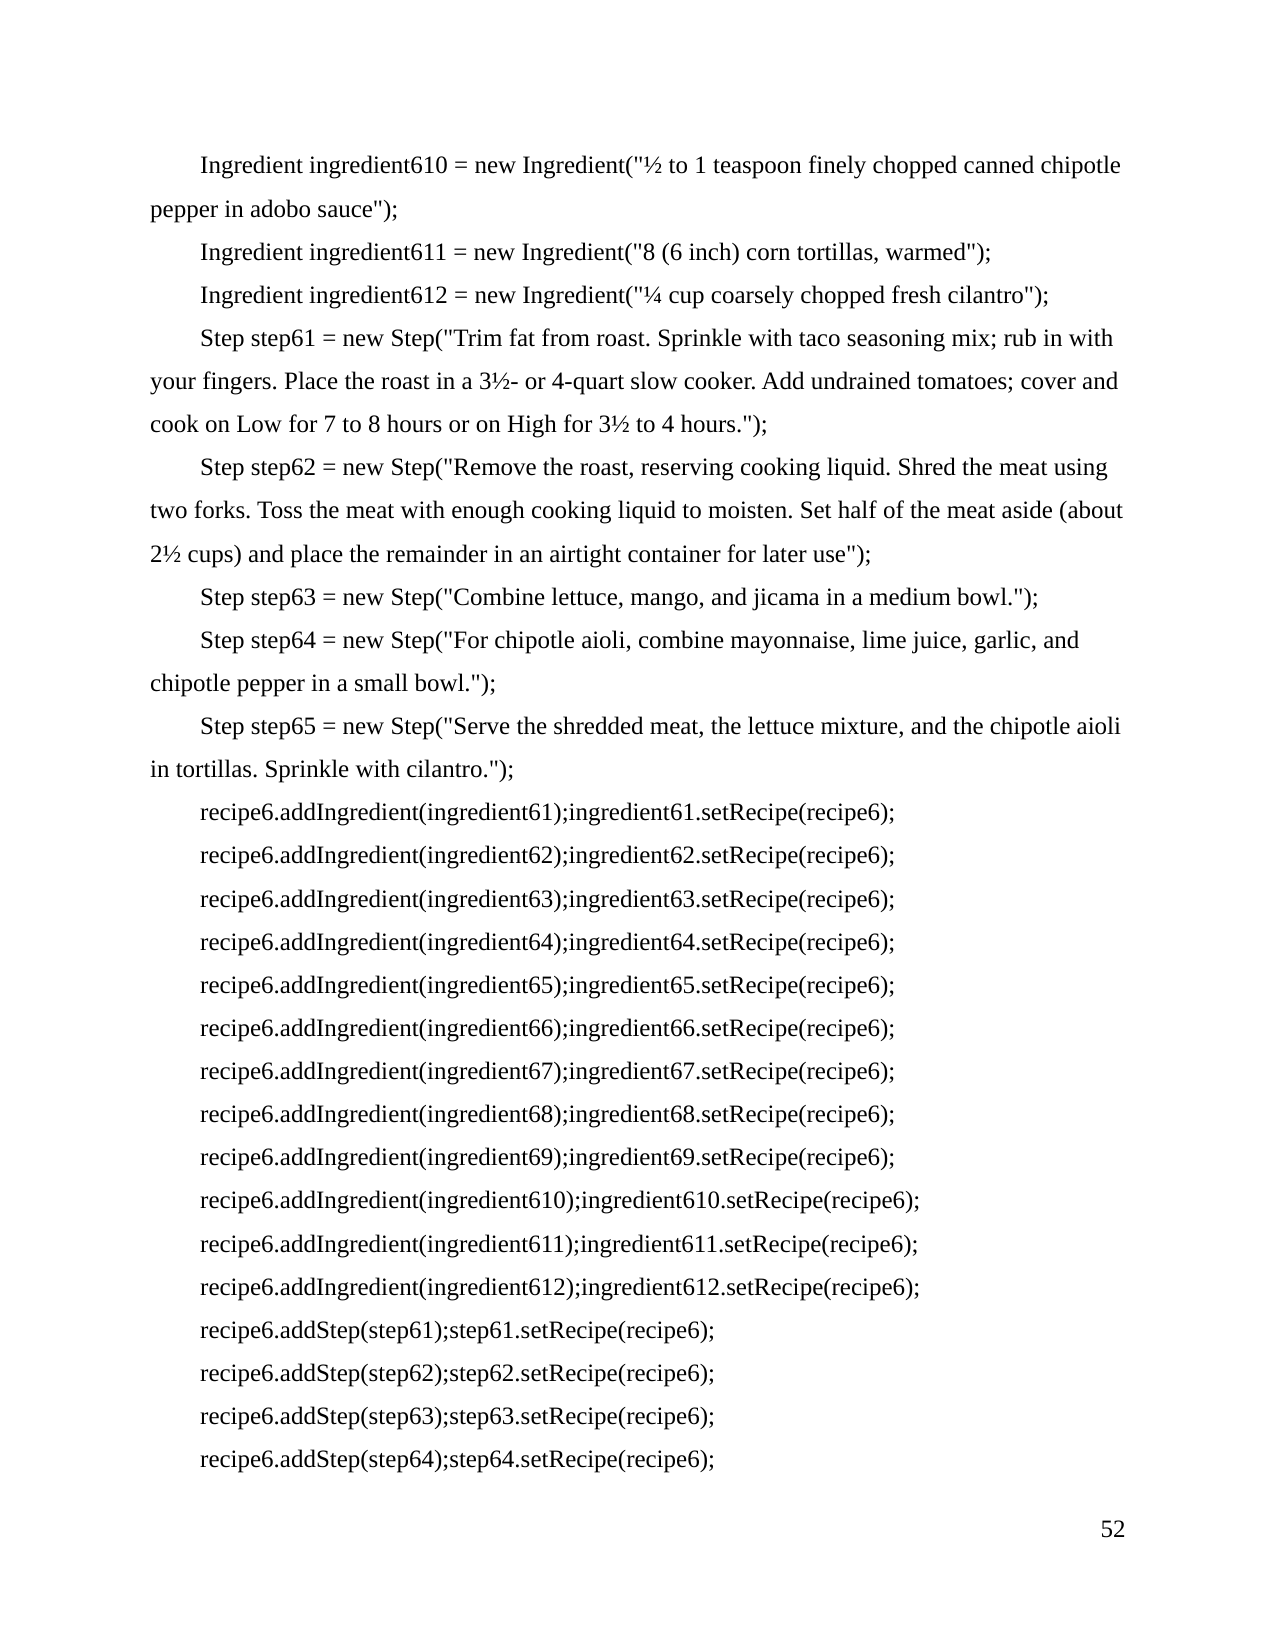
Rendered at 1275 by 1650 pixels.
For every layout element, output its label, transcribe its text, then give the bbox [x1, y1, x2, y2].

text recipe6.addIngredient(ingredient61);ingredient61.setRecipe(recipe6); [150, 797, 1125, 826]
text recipe6.addIngredient(ingredient611);ingredient611.setRecipe(recipe6); [150, 1229, 1125, 1257]
text recipe6.addIngredient(ingredient63);ingredient63.setRecipe(recipe6); [150, 884, 1125, 912]
text recipe6.addIngredient(ingredient65);ingredient65.setRecipe(recipe6); [150, 970, 1125, 999]
text recipe6.addStep(step61);step61.setRecipe(recipe6); [150, 1315, 1125, 1344]
text Step step63 = new Step("Combine lettuce, mango, and jicama in a medium bowl."); [150, 582, 1125, 611]
text recipe6.addIngredient(ingredient62);ingredient62.setRecipe(recipe6); [150, 841, 1125, 869]
text Step step62 = new Step("Remove the roast, reserving cooking liquid. Shred the meat using two forks. Toss the meat with enough cooking liquid to moisten. Set half of the meat aside (about 2½ cups) and place the remainder in an airtight container for later use"); [150, 452, 1125, 567]
text recipe6.addIngredient(ingredient612);ingredient612.setRecipe(recipe6); [150, 1272, 1125, 1301]
text Step step65 = new Step("Serve the shredded meat, the lettuce mixture, and the chipotle aioli in tortillas. Sprinkle with cilantro."); [150, 711, 1125, 783]
text Ingredient ingredient612 = new Ingredient("¼ cup coarsely chopped fresh cilantro"); [150, 280, 1125, 309]
text recipe6.addIngredient(ingredient66);ingredient66.setRecipe(recipe6); [150, 1013, 1125, 1042]
text recipe6.addStep(step64);step64.setRecipe(recipe6); [150, 1444, 1125, 1473]
text Step step61 = new Step("Trim fat from roast. Sprinkle with taco seasoning mix; rub in with your fingers. Place the roast in a 3½- or 4-quart slow cooker. Add undrained tomatoes; cover and cook on Low for 7 to 8 hours or on High for 3½ to 4 hours."); [150, 323, 1125, 438]
text recipe6.addIngredient(ingredient610);ingredient610.setRecipe(recipe6); [150, 1186, 1125, 1214]
text Ingredient ingredient611 = new Ingredient("8 (6 inch) corn tortillas, warmed"); [150, 237, 1125, 266]
text recipe6.addIngredient(ingredient67);ingredient67.setRecipe(recipe6); [150, 1056, 1125, 1085]
text Step step64 = new Step("For chipotle aioli, combine mayonnaise, lime juice, garlic, and chipotle pepper in a small bowl."); [150, 625, 1125, 697]
text Ingredient ingredient610 = new Ingredient("½ to 1 teaspoon finely chopped canned chipotle pepper in adobo sauce"); [150, 151, 1125, 222]
text recipe6.addIngredient(ingredient64);ingredient64.setRecipe(recipe6); [150, 927, 1125, 956]
text recipe6.addIngredient(ingredient69);ingredient69.setRecipe(recipe6); [150, 1142, 1125, 1171]
text recipe6.addStep(step63);step63.setRecipe(recipe6); [150, 1401, 1125, 1430]
text recipe6.addIngredient(ingredient68);ingredient68.setRecipe(recipe6); [150, 1099, 1125, 1128]
text recipe6.addStep(step62);step62.setRecipe(recipe6); [150, 1358, 1125, 1387]
